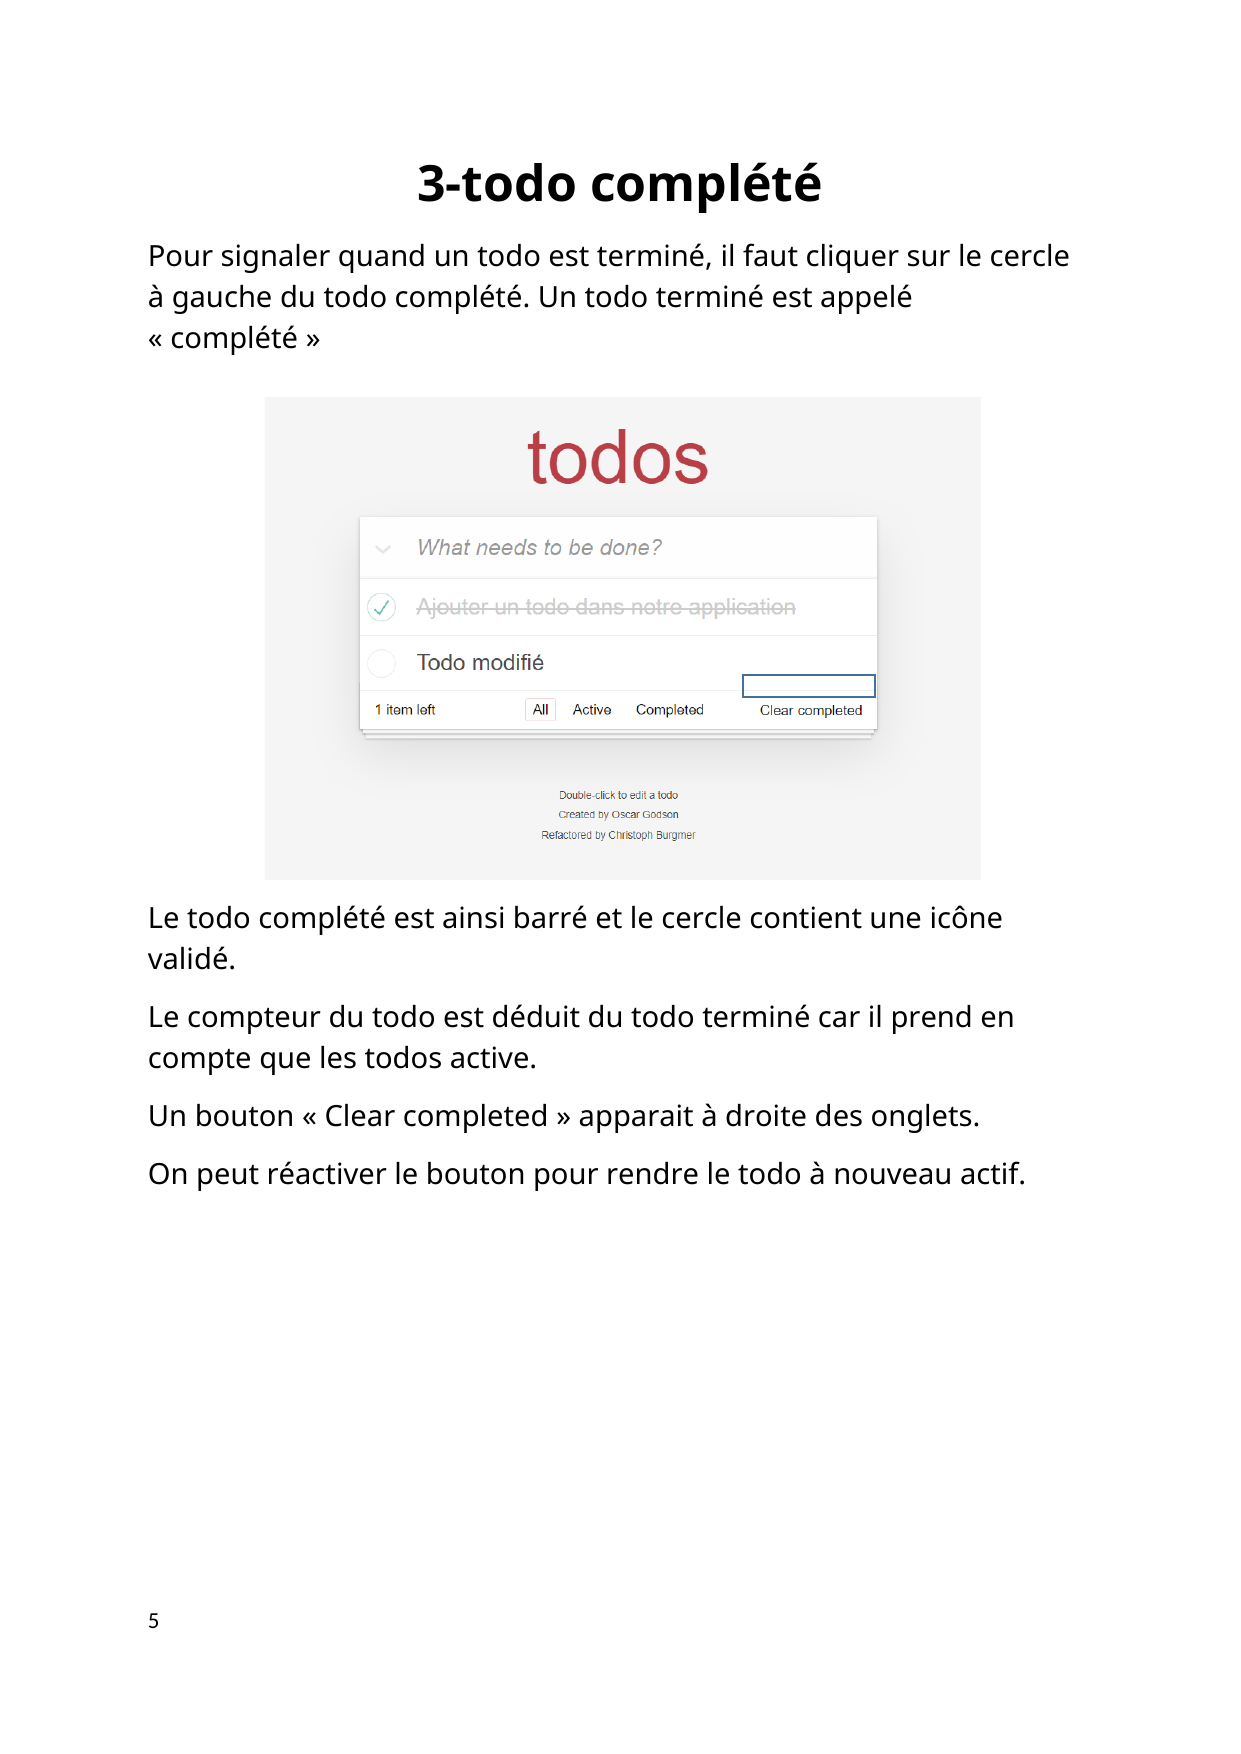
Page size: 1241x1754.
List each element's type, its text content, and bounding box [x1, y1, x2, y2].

text Un bouton « Clear completed » apparait à droite des onglets. [148, 1096, 1093, 1135]
text Le todo complété est ainsi barré et le cercle contient une icône validé. [148, 897, 1093, 978]
text On peut réactiver le bouton pour rendre le todo à nouveau actif. [148, 1154, 1093, 1193]
text 3-todo complété [148, 148, 1093, 216]
text Le compteur du todo est déduit du todo terminé car il prend en compte que les todos active. [148, 997, 1093, 1077]
text Pour signaler quand un todo est terminé, il faut cliquer sur le cercle à gauche du todo complété. Un todo terminé est appelé « complété » [148, 235, 1093, 357]
